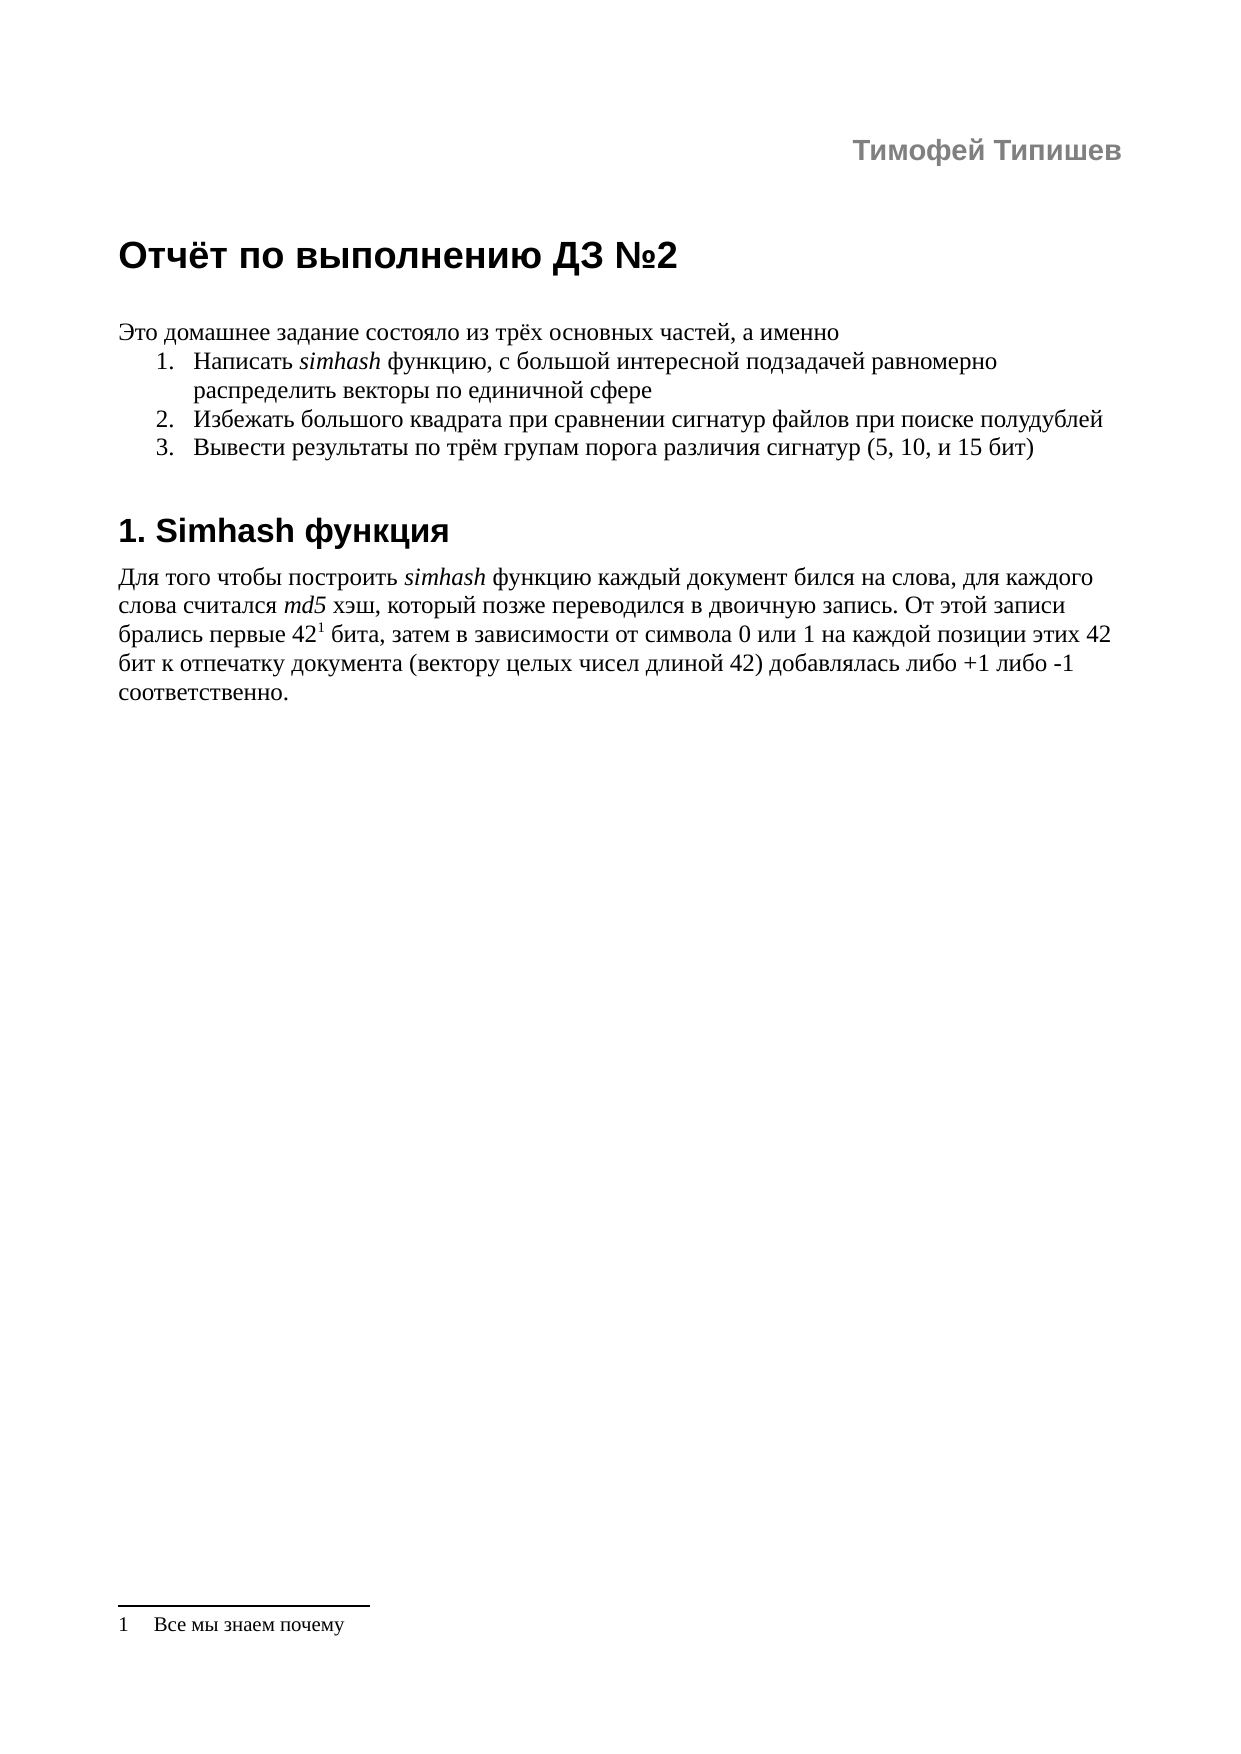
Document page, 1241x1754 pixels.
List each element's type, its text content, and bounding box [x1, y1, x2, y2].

list Вывести результаты по трём групам порога различия сигнатур (5, 10, и 15 бит) [156, 432, 1122, 461]
subtitle Отчёт по выполнению ДЗ №2 [118, 232, 1122, 276]
text Для того чтобы построить simhash функцию каждый документ бился на слова, для каждого слова считался md5 хэш, который позже переводился в двоичную запись. От этой записи брались первые 42 бита, затем в зависимости от символа 0 или 1 на каждой позиции этих 42 бит к отпечатку документа (вектору целых чисел длиной 42) добавлялась либо +1 либо -1 соответственно. [118, 562, 1122, 706]
subtitle Тимофей Типишев [118, 133, 1122, 166]
list Написать simhash функцию, с большой интересной подзадачей равномерно распределить векторы по единичной сфере [156, 346, 1122, 404]
list Избежать большого квадрата при сравнении сигнатур файлов при поиске полудублей [156, 404, 1122, 432]
text Все мы знаем почему [118, 1612, 1122, 1636]
subtitle 1. Simhash функция [118, 511, 1122, 549]
text Это домашнее задание состояло из трёх основных частей, а именно [118, 317, 1122, 346]
